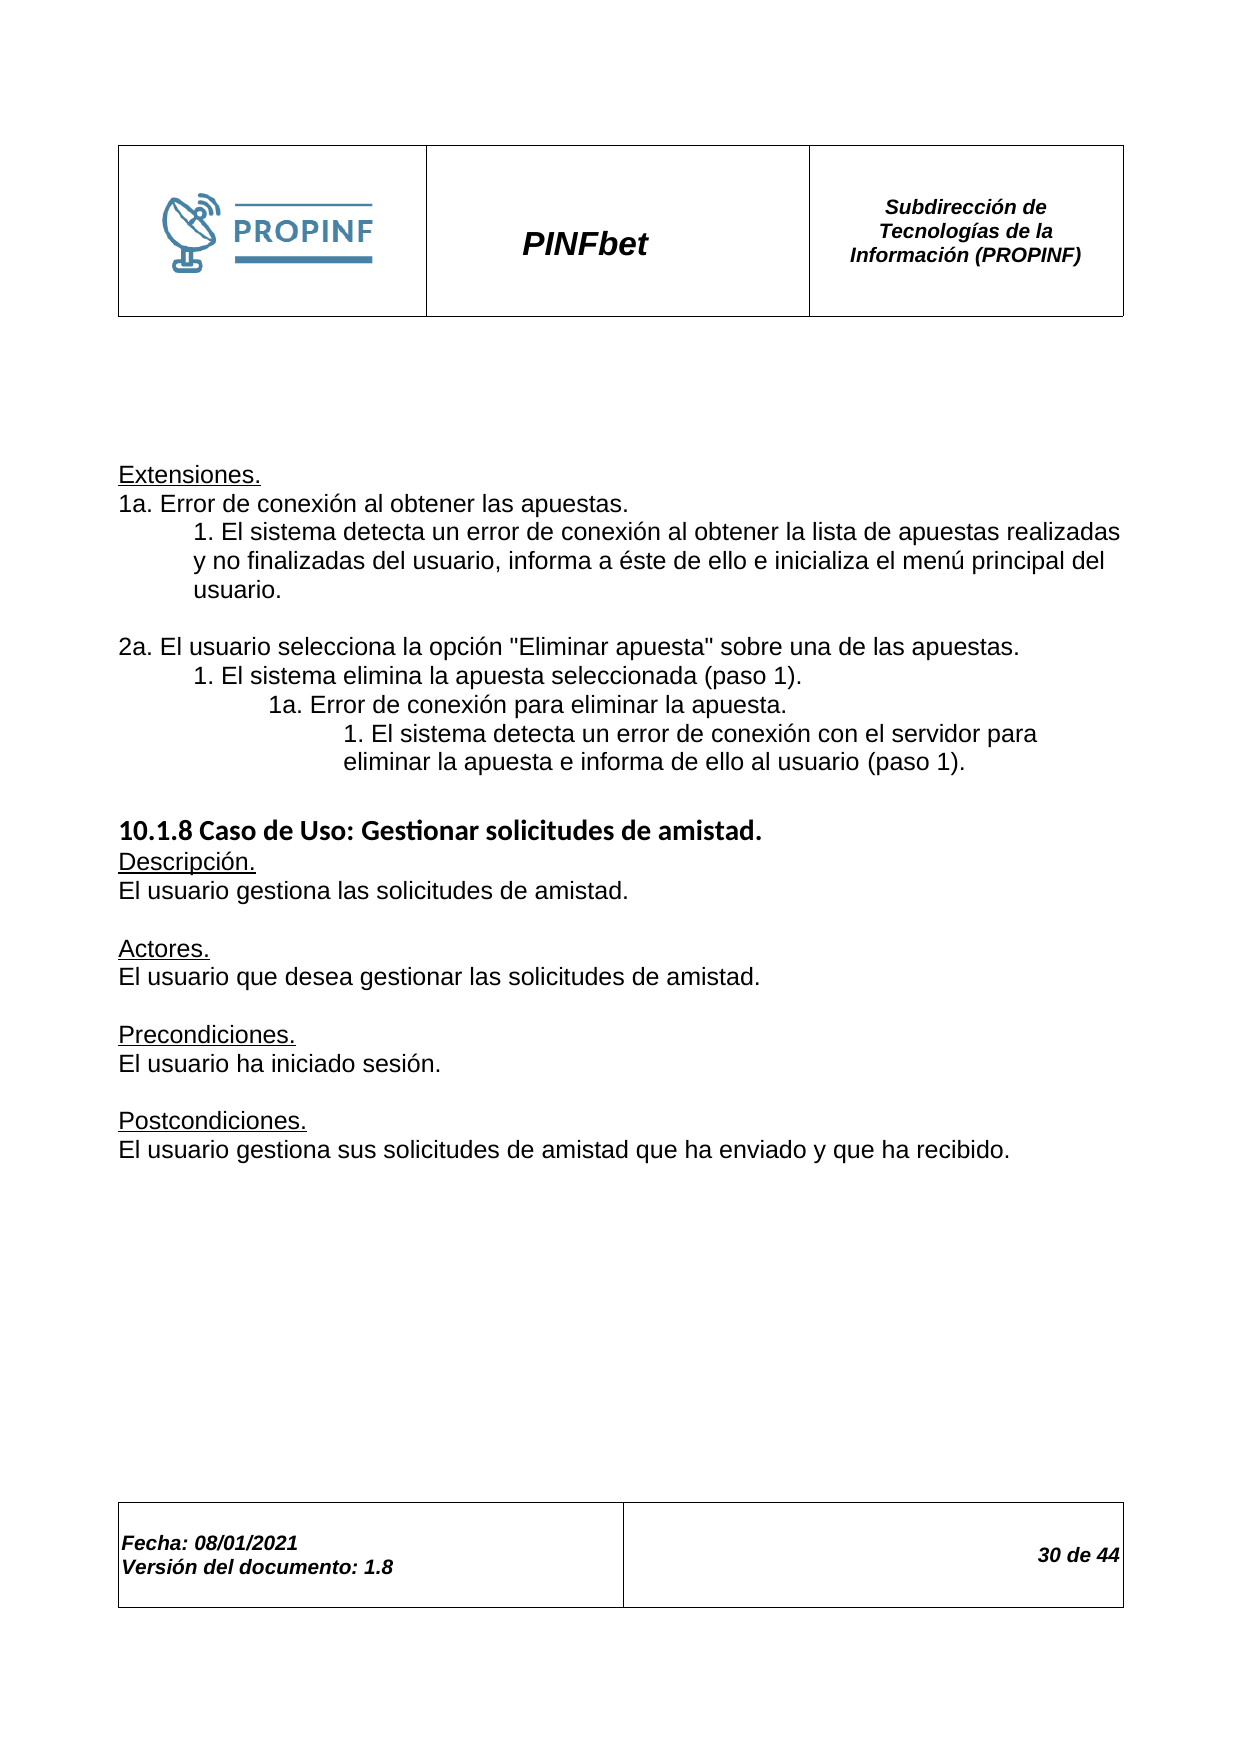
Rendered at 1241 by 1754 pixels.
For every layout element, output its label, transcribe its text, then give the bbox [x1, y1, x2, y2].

picture [126, 170, 414, 301]
text 2a. El usuario selecciona la opción "Eliminar apuesta" sobre una de las apuestas. [118, 632, 1122, 661]
text 1. El sistema elimina la apuesta seleccionada (paso 1). [118, 661, 1122, 690]
text El usuario gestiona las solicitudes de amistad. [118, 876, 1122, 905]
text Actores. [118, 934, 1122, 962]
text Extensiones. [118, 460, 1122, 489]
text El usuario que desea gestionar las solicitudes de amistad. [118, 962, 1122, 991]
text 10.1.8 Caso de Uso: Gestionar solicitudes de amistad. [118, 812, 1122, 847]
text Postcondiciones. [118, 1106, 1122, 1135]
text 1. El sistema detecta un error de conexión con el servidor para eliminar la apuesta e informa de ello al usuario (paso 1). [118, 719, 1122, 776]
text 1a. Error de conexión para eliminar la apuesta. [118, 690, 1122, 719]
text 1a. Error de conexión al obtener las apuestas. [118, 489, 1122, 517]
text El usuario gestiona sus solicitudes de amistad que ha enviado y que ha recibido. [118, 1135, 1122, 1164]
text El usuario ha iniciado sesión. [118, 1049, 1122, 1077]
text 1. El sistema detecta un error de conexión al obtener la lista de apuestas realizadas y no finalizadas del usuario, informa a éste de ello e inicializa el menú principal del usuario. [118, 517, 1122, 604]
text Precondiciones. [118, 1020, 1122, 1049]
text Descripción. [118, 847, 1122, 876]
